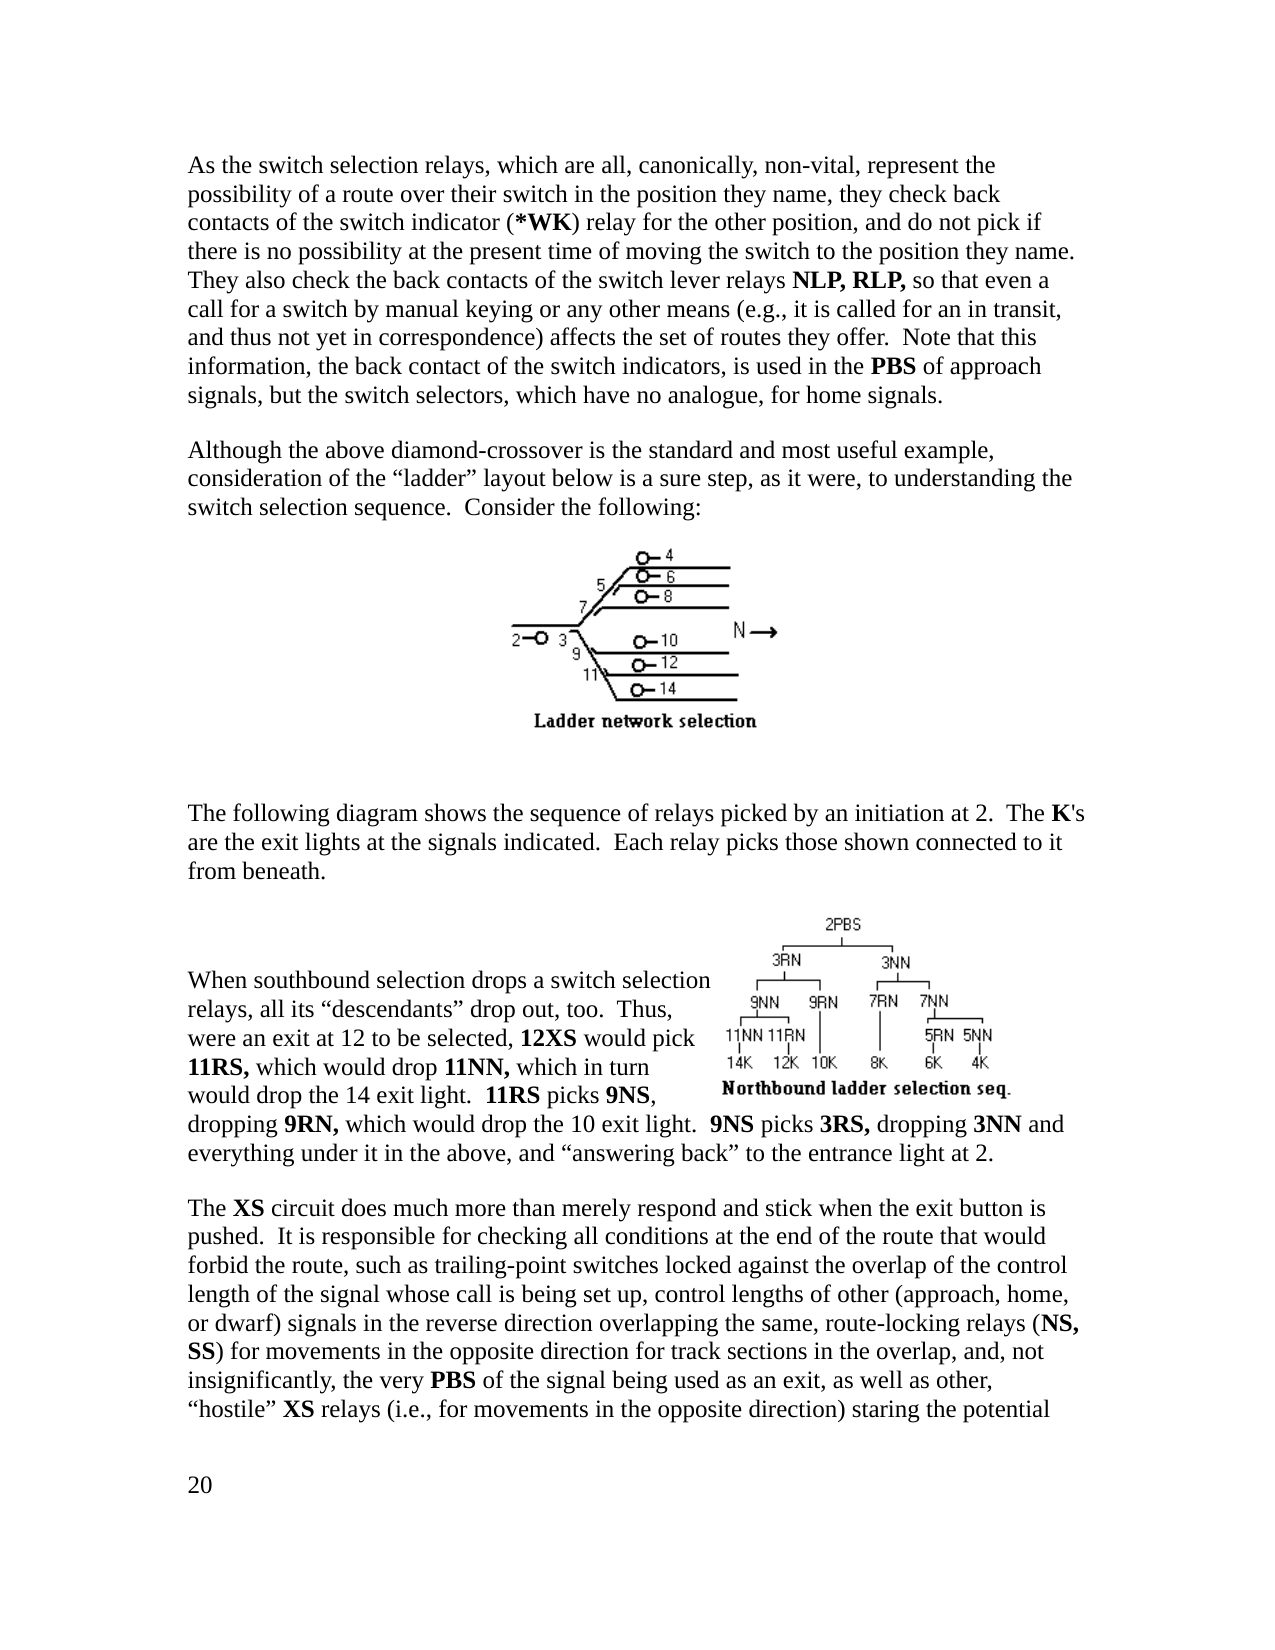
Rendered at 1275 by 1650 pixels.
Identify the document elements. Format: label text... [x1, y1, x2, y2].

text The following diagram shows the sequence of relays picked by an initiation at 2. The K's are the exit lights at the signals indicated. Each relay picks those shown connected to it from beneath. [187, 798, 1087, 884]
text As the switch selection relays, which are all, canonically, non-vital, represent the possibility of a route over their switch in the position they name, they check back contacts of the switch indicator (*WK) relay for the other position, and do not pick if there is no possibility at the present time of moving the switch to the position they name. They also check the back contacts of the switch lever relays NLP, RLP, so that even a call for a switch by manual keying or any other means (e.g., it is called for an in transit, and thus not yet in correspondence) affects the set of routes they offer. Note that this information, the back contact of the switch indicators, is used in the PBS of approach signals, but the switch selectors, which have no analogue, for home signals. [187, 150, 1087, 409]
picture [713, 910, 1027, 1107]
text When southbound selection drops a switch selection relays, all its “descendants” drop out, too. Thus, were an exit at 12 to be selected, 12XS would pick 11RS, which would drop 11NN, which in turn would drop the 14 exit light. 11RS picks 9NS, dropping 9RN, which would drop the 10 exit light. 9NS picks 3RS, dropping 3NN and everything under it in the above, and “answering back” to the entrance light at 2. [187, 965, 1087, 1167]
text Although the above diamond-crossover is the standard and most useful example, consideration of the “ladder” layout below is a sure step, as it were, to understanding the switch selection sequence. Consider the following: [187, 435, 1087, 521]
text The XS circuit does much more than merely respond and stick when the exit button is pushed. It is responsible for checking all conditions at the end of the route that would forbid the route, such as trailing-point switches locked against the overlap of the control length of the signal whose call is being set up, control lengths of other (approach, home, or dwarf) signals in the reverse direction overlapping the same, route-locking relays (NS, SS) for movements in the opposite direction for track sections in the overlap, and, not insignificantly, the very PBS of the signal being used as an exit, as well as other, “hostile” XS relays (i.e., for movements in the opposite direction) staring the potential [187, 1193, 1087, 1423]
picture [480, 547, 795, 744]
